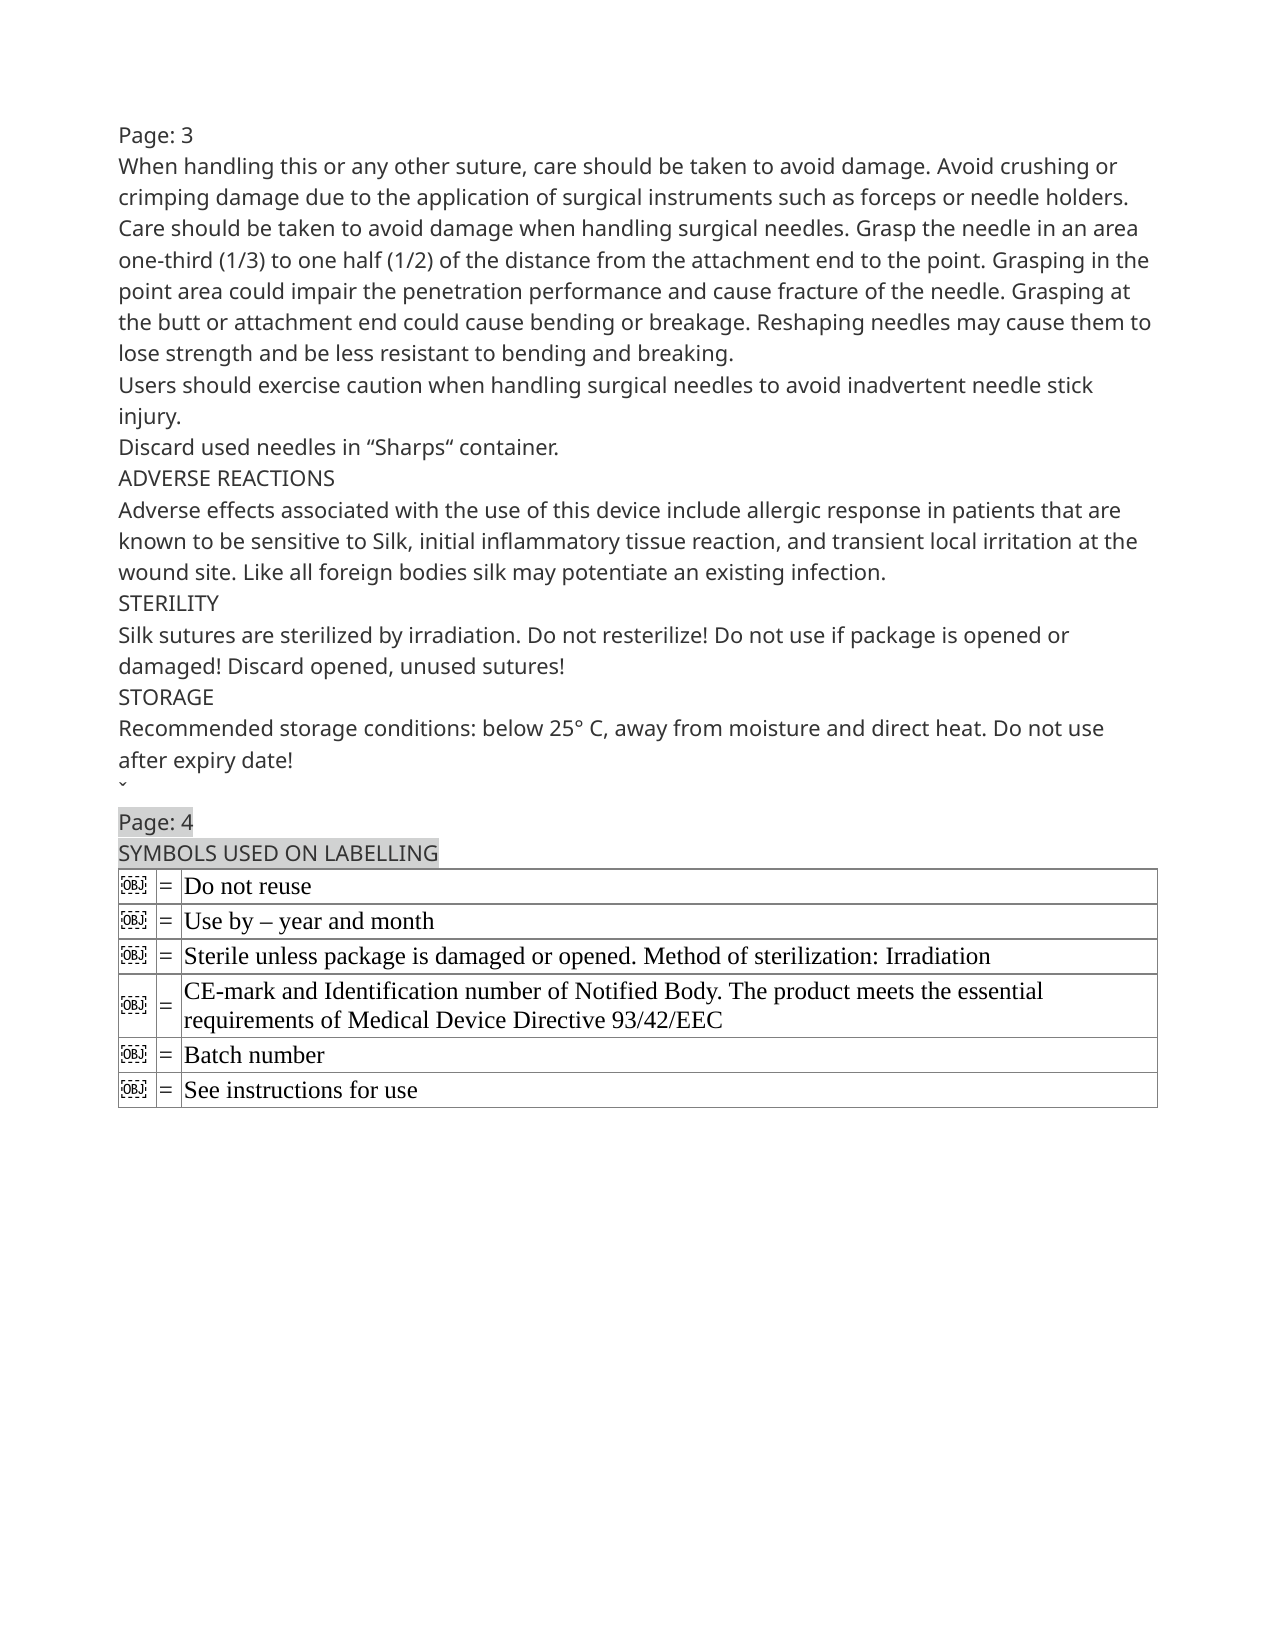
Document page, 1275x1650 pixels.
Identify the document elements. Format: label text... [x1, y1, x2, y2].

table_cell ￼ [119, 975, 156, 1037]
text ˇ [118, 774, 1157, 806]
text Recommended storage conditions: below 25° C, away from moisture and direct heat. Do not use after expiry date! [118, 712, 1157, 774]
table_header ￼ [119, 870, 156, 903]
table_cell = [157, 1073, 181, 1107]
text Users should exercise caution when handling surgical needles to avoid inadvertent needle stick injury. [118, 368, 1157, 431]
text Discard used needles in “Sharps“ container. [118, 431, 1157, 462]
table_cell CE-mark and Identification number of Notified Body. The product meets the essential requirements of Medical Device Directive 93/42/EEC [182, 975, 1157, 1037]
table_cell ￼ [119, 1038, 156, 1072]
table_cell = [157, 975, 181, 1037]
text Page: 3 [118, 118, 1157, 149]
table_cell ￼ [119, 1073, 156, 1107]
table_cell ￼ [119, 905, 156, 938]
table_cell Batch number [182, 1038, 1157, 1072]
text Care should be taken to avoid damage when handling surgical needles. Grasp the needle in an area one-third (1/3) to one half (1/2) of the distance from the attachment end to the point. Grasping in the point area could impair the penetration performance and cause fracture of the needle. Grasping at the butt or attachment end could cause bending or breakage. Reshaping needles may cause them to lose strength and be less resistant to bending and breaking. [118, 212, 1157, 368]
table_cell Sterile unless package is damaged or opened. Method of sterilization: Irradiation [182, 940, 1157, 973]
text When handling this or any other suture, care should be taken to avoid damage. Avoid crushing or crimping damage due to the application of surgical instruments such as forceps or needle holders. [118, 149, 1157, 212]
text Page: 4 [118, 806, 1157, 837]
text ADVERSE REACTIONS [118, 462, 1157, 493]
text Silk sutures are sterilized by irradiation. Do not resterilize! Do not use if package is opened or damaged! Discard opened, unused sutures! [118, 618, 1157, 681]
text STERILITY [118, 587, 1157, 618]
table_cell ￼ [119, 940, 156, 973]
text STORAGE [118, 681, 1157, 712]
table_cell = [157, 1038, 181, 1072]
table_cell Use by – year and month [182, 905, 1157, 938]
table_cell = [157, 905, 181, 938]
text Adverse effects associated with the use of this device include allergic response in patients that are known to be sensitive to Silk, initial inflammatory tissue reaction, and transient local irritation at the wound site. Like all foreign bodies silk may potentiate an existing infection. [118, 493, 1157, 587]
text SYMBOLS USED ON LABELLING [118, 837, 1157, 868]
table_cell = [157, 940, 181, 973]
table_header Do not reuse [182, 870, 1157, 903]
table_cell See instructions for use [182, 1073, 1157, 1107]
table_header = [157, 870, 181, 903]
